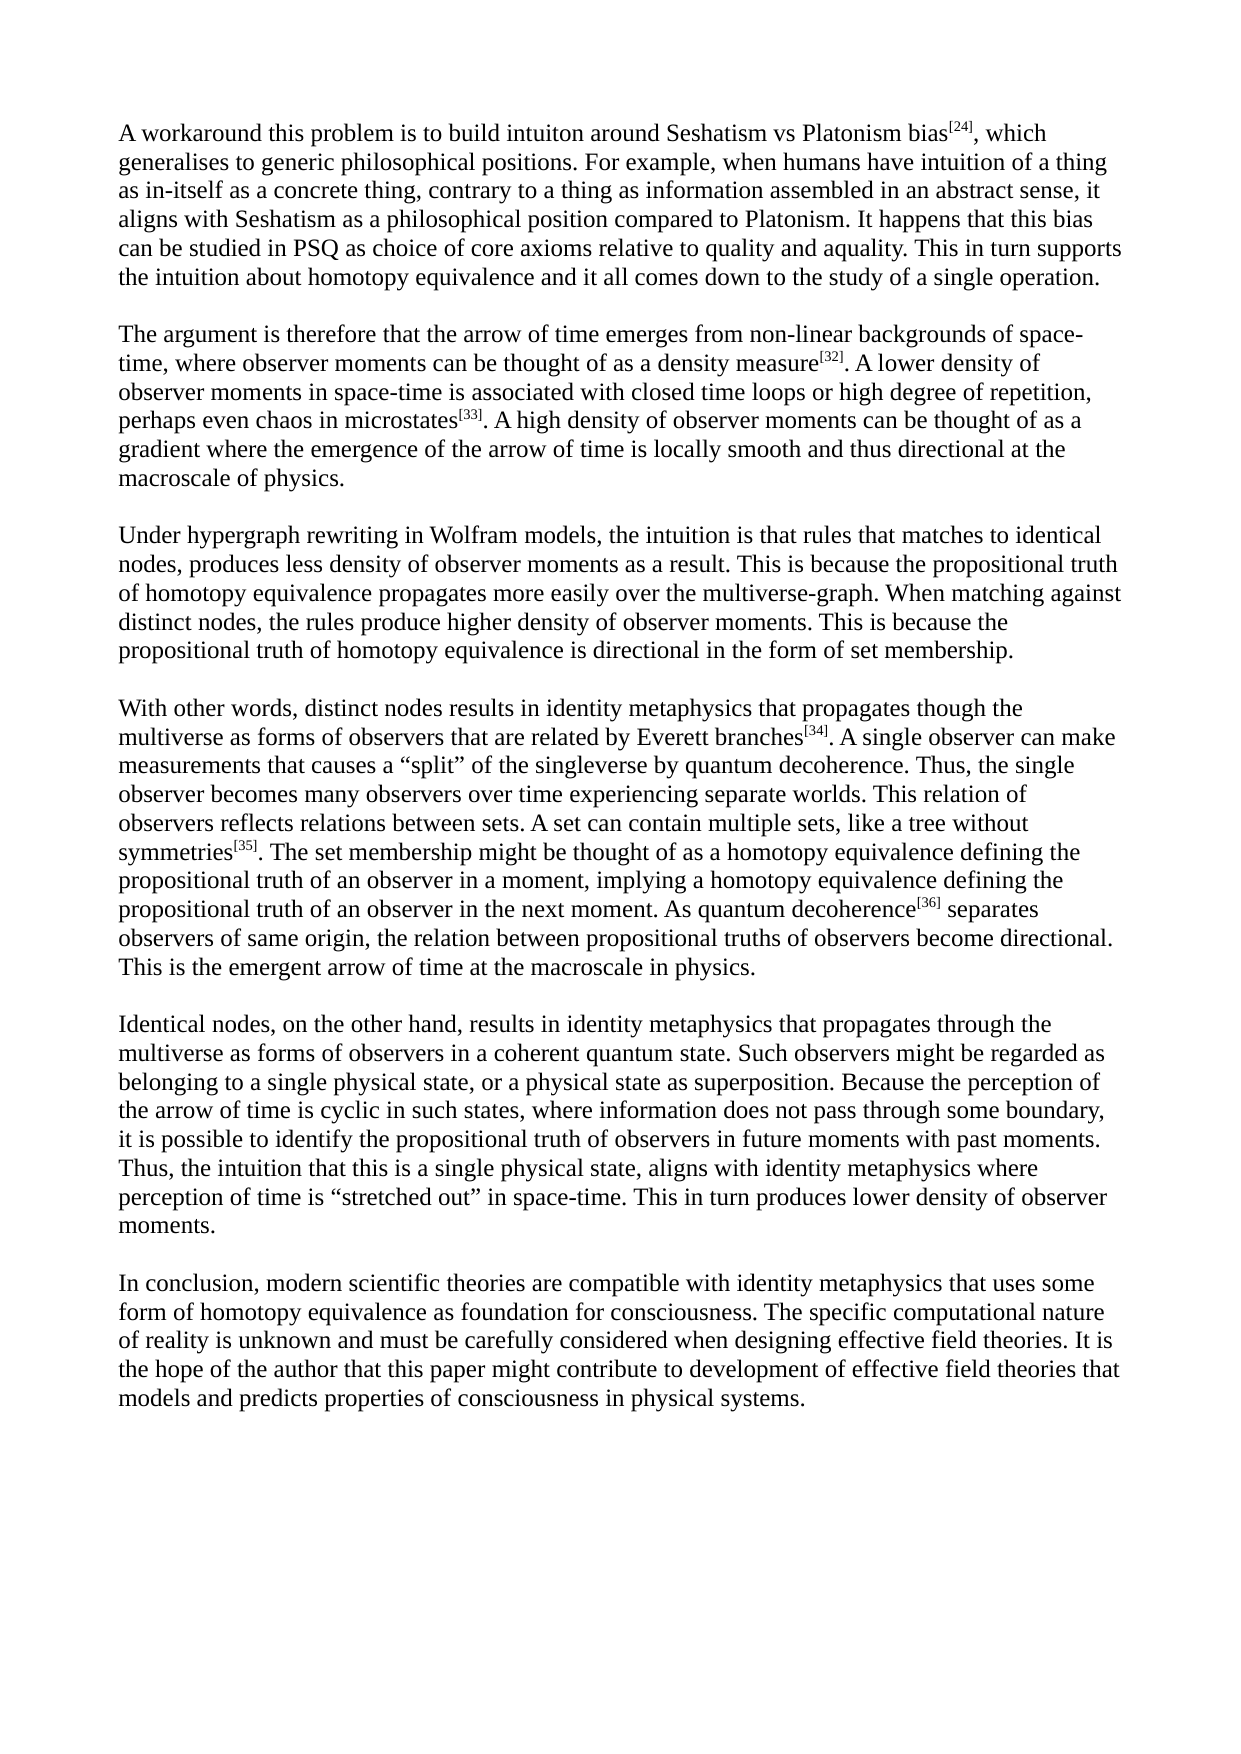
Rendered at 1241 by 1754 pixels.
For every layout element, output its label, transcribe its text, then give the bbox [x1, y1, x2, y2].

text Under hypergraph rewriting in Wolfram models, the intuition is that rules that matches to identical nodes, produces less density of observer moments as a result. This is because the propositional truth of homotopy equivalence propagates more easily over the multiverse-graph. When matching against distinct nodes, the rules produce higher density of observer moments. This is because the propositional truth of homotopy equivalence is directional in the form of set membership. [118, 521, 1122, 664]
text Identical nodes, on the other hand, results in identity metaphysics that propagates through the multiverse as forms of observers in a coherent quantum state. Such observers might be regarded as belonging to a single physical state, or a physical state as superposition. Because the perception of the arrow of time is cyclic in such states, where information does not pass through some boundary, it is possible to identify the propositional truth of observers in future moments with past moments. Thus, the intuition that this is a single physical state, aligns with identity metaphysics where perception of time is “stretched out” in space-time. This in turn produces lower density of observer moments. [118, 1009, 1122, 1239]
text With other words, distinct nodes results in identity metaphysics that propagates though the multiverse as forms of observers that are related by Everett branches[34]. A single observer can make measurements that causes a “split” of the singleverse by quantum decoherence. Thus, the single observer becomes many observers over time experiencing separate worlds. This relation of observers reflects relations between sets. A set can contain multiple sets, like a tree without symmetries[35]. The set membership might be thought of as a homotopy equivalence defining the propositional truth of an observer in a moment, implying a homotopy equivalence defining the propositional truth of an observer in the next moment. As quantum decoherence[36] separates observers of same origin, the relation between propositional truths of observers become directional. This is the emergent arrow of time at the macroscale in physics. [118, 693, 1122, 981]
text A workaround this problem is to build intuiton around Seshatism vs Platonism bias[24], which generalises to generic philosophical positions. For example, when humans have intuition of a thing as in-itself as a concrete thing, contrary to a thing as information assembled in an abstract sense, it aligns with Seshatism as a philosophical position compared to Platonism. It happens that this bias can be studied in PSQ as choice of core axioms relative to quality and aquality. This in turn supports the intuition about homotopy equivalence and it all comes down to the study of a single operation. [118, 118, 1122, 291]
text In conclusion, modern scientific theories are compatible with identity metaphysics that uses some form of homotopy equivalence as foundation for consciousness. The specific computational nature of reality is unknown and must be carefully considered when designing effective field theories. It is the hope of the author that this paper might contribute to development of effective field theories that models and predicts properties of consciousness in physical systems. [118, 1268, 1122, 1412]
text The argument is therefore that the arrow of time emerges from non-linear backgrounds of space-time, where observer moments can be thought of as a density measure[32]. A lower density of observer moments in space-time is associated with closed time loops or high degree of repetition, perhaps even chaos in microstates[33]. A high density of observer moments can be thought of as a gradient where the emergence of the arrow of time is locally smooth and thus directional at the macroscale of physics. [118, 319, 1122, 492]
